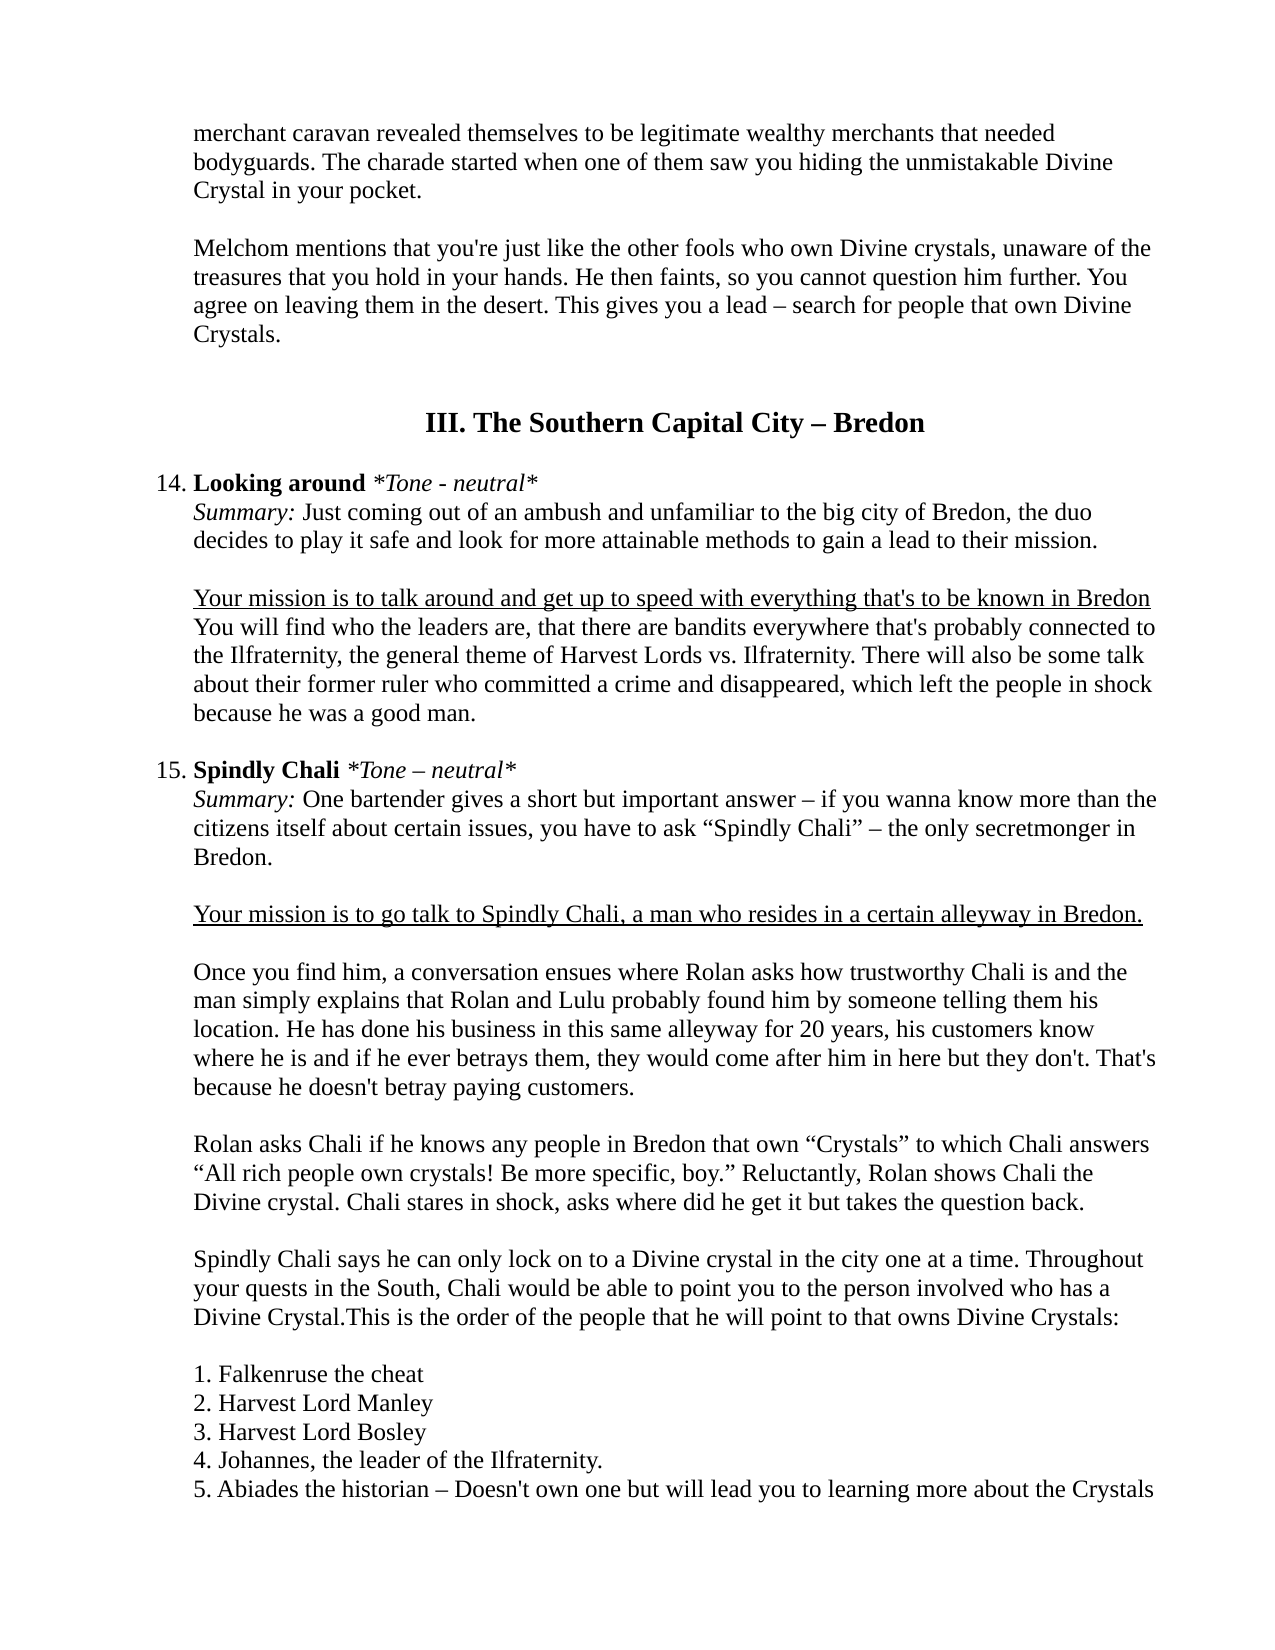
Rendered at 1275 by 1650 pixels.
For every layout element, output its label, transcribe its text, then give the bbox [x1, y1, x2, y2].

list Summary: Just coming out of an ambush and unfamiliar to the big city of Bredon, the duo decides to play it safe and look for more attainable methods to gain a lead to their mission. [156, 497, 1157, 554]
list 3. Harvest Lord Bosley [156, 1417, 1157, 1445]
list Once you find him, a conversation ensues where Rolan asks how trustworthy Chali is and the man simply explains that Rolan and Lulu probably found him by someone telling them his location. He has done his business in this same alleyway for 20 years, his customers know where he is and if he ever betrays them, they would come after him in here but they don't. That's because he doesn't betray paying customers. [156, 957, 1157, 1100]
list Your mission is to go talk to Spindly Chali, a man who resides in a certain alleyway in Bredon. [156, 899, 1157, 928]
list Your mission is to talk around and get up to speed with everything that's to be known in Bredon [156, 583, 1157, 612]
list You will find who the leaders are, that there are bandits everywhere that's probably connected to the Ilfraternity, the general theme of Harvest Lords vs. Ilfraternity. There will also be some talk about their former ruler who committed a crime and disappeared, which left the people in shock because he was a good man. [156, 612, 1157, 727]
list 5. Abiades the historian – Doesn't own one but will lead you to learning more about the Crystals [156, 1474, 1157, 1503]
list Rolan asks Chali if he knows any people in Bredon that own “Crystals” to which Chali answers “All rich people own crystals! Be more specific, boy.” Reluctantly, Rolan shows Chali the Divine crystal. Chali stares in shock, asks where did he get it but takes the question back. [156, 1129, 1157, 1215]
list 1. Falkenruse the cheat [156, 1359, 1157, 1388]
list III. The Southern Capital City – Bredon [156, 406, 1157, 439]
list 2. Harvest Lord Manley [156, 1388, 1157, 1417]
list merchant caravan revealed themselves to be legitimate wealthy merchants that needed bodyguards. The charade started when one of them saw you hiding the unmistakable Divine Crystal in your pocket. [156, 118, 1157, 204]
list Summary: One bartender gives a short but important answer – if you wanna know more than the citizens itself about certain issues, you have to ask “Spindly Chali” – the only secretmonger in Bredon. [156, 784, 1157, 870]
list Spindly Chali says he can only lock on to a Divine crystal in the city one at a time. Throughout your quests in the South, Chali would be able to point you to the person involved who has a Divine Crystal.This is the order of the people that he will point to that owns Divine Crystals: [156, 1244, 1157, 1330]
list Spindly Chali *Tone – neutral* [156, 755, 1157, 784]
list Melchom mentions that you're just like the other fools who own Divine crystals, unaware of the treasures that you hold in your hands. He then faints, so you cannot question him further. You agree on leaving them in the desert. This gives you a lead – search for people that own Divine Crystals. [156, 233, 1157, 348]
list 4. Johannes, the leader of the Ilfraternity. [156, 1445, 1157, 1474]
list Looking around *Tone - neutral* [156, 468, 1157, 497]
